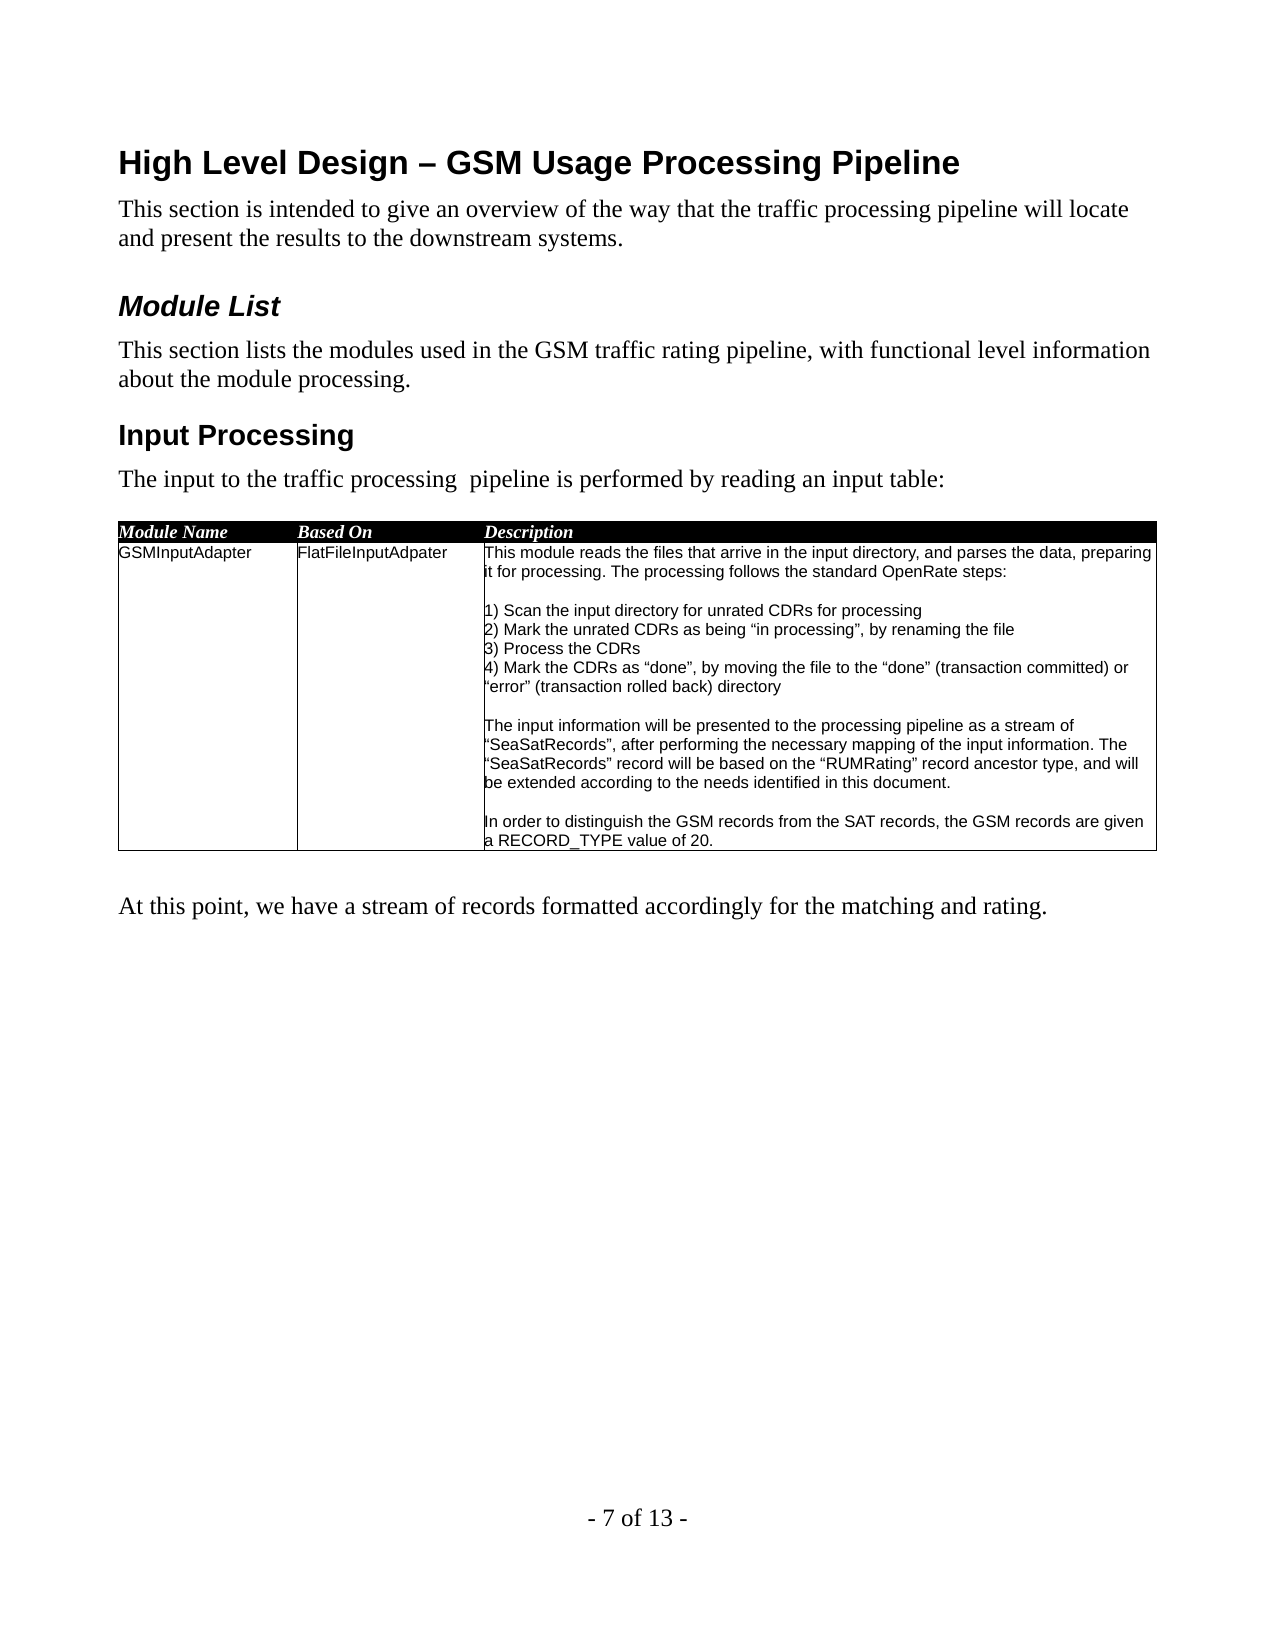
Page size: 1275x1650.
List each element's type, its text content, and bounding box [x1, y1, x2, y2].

subtitle High Level Design – GSM Usage Processing Pipeline [118, 143, 1157, 182]
table_cell This module reads the files that arrive in the input directory, and parses the data, preparing it for processing. The processing follows the standard OpenRate steps: 1) Scan the input directory for unrated CDRs for processing 2) Mark the unrated CDRs as being “in processing”, by renaming the file 3) Process the CDRs 4) Mark the CDRs as “done”, by moving the file to the “done” (transaction committed) or “error” (transaction rolled back) directory The input information will be presented to the processing pipeline as a stream of “SeaSatRecords”, after performing the necessary mapping of the input information. The “SeaSatRecords” record will be based on the “RUMRating” record ancestor type, and will be extended according to the needs identified in this document. In order to distinguish the GSM records from the SAT records, the GSM records are given a RECORD_TYPE value of 20. [485, 543, 1156, 850]
table_cell FlatFileInputAdpater [298, 543, 484, 850]
subtitle Input Processing [118, 418, 1157, 451]
table_cell GSMInputAdapter [119, 543, 297, 850]
text At this point, we have a stream of records formatted accordingly for the matching and rating. [118, 891, 1157, 920]
table_header Module Name [119, 522, 297, 543]
text This section lists the modules used in the GSM traffic rating pipeline, with functional level information about the module processing. [118, 335, 1157, 393]
text This section is intended to give an overview of the way that the traffic processing pipeline will locate and present the results to the downstream systems. [118, 194, 1157, 252]
subtitle Module List [118, 289, 1157, 323]
table_header Based On [297, 522, 484, 543]
text The input to the traffic processing pipeline is performed by reading an input table: [118, 464, 1157, 493]
table_header Description [484, 522, 1156, 543]
